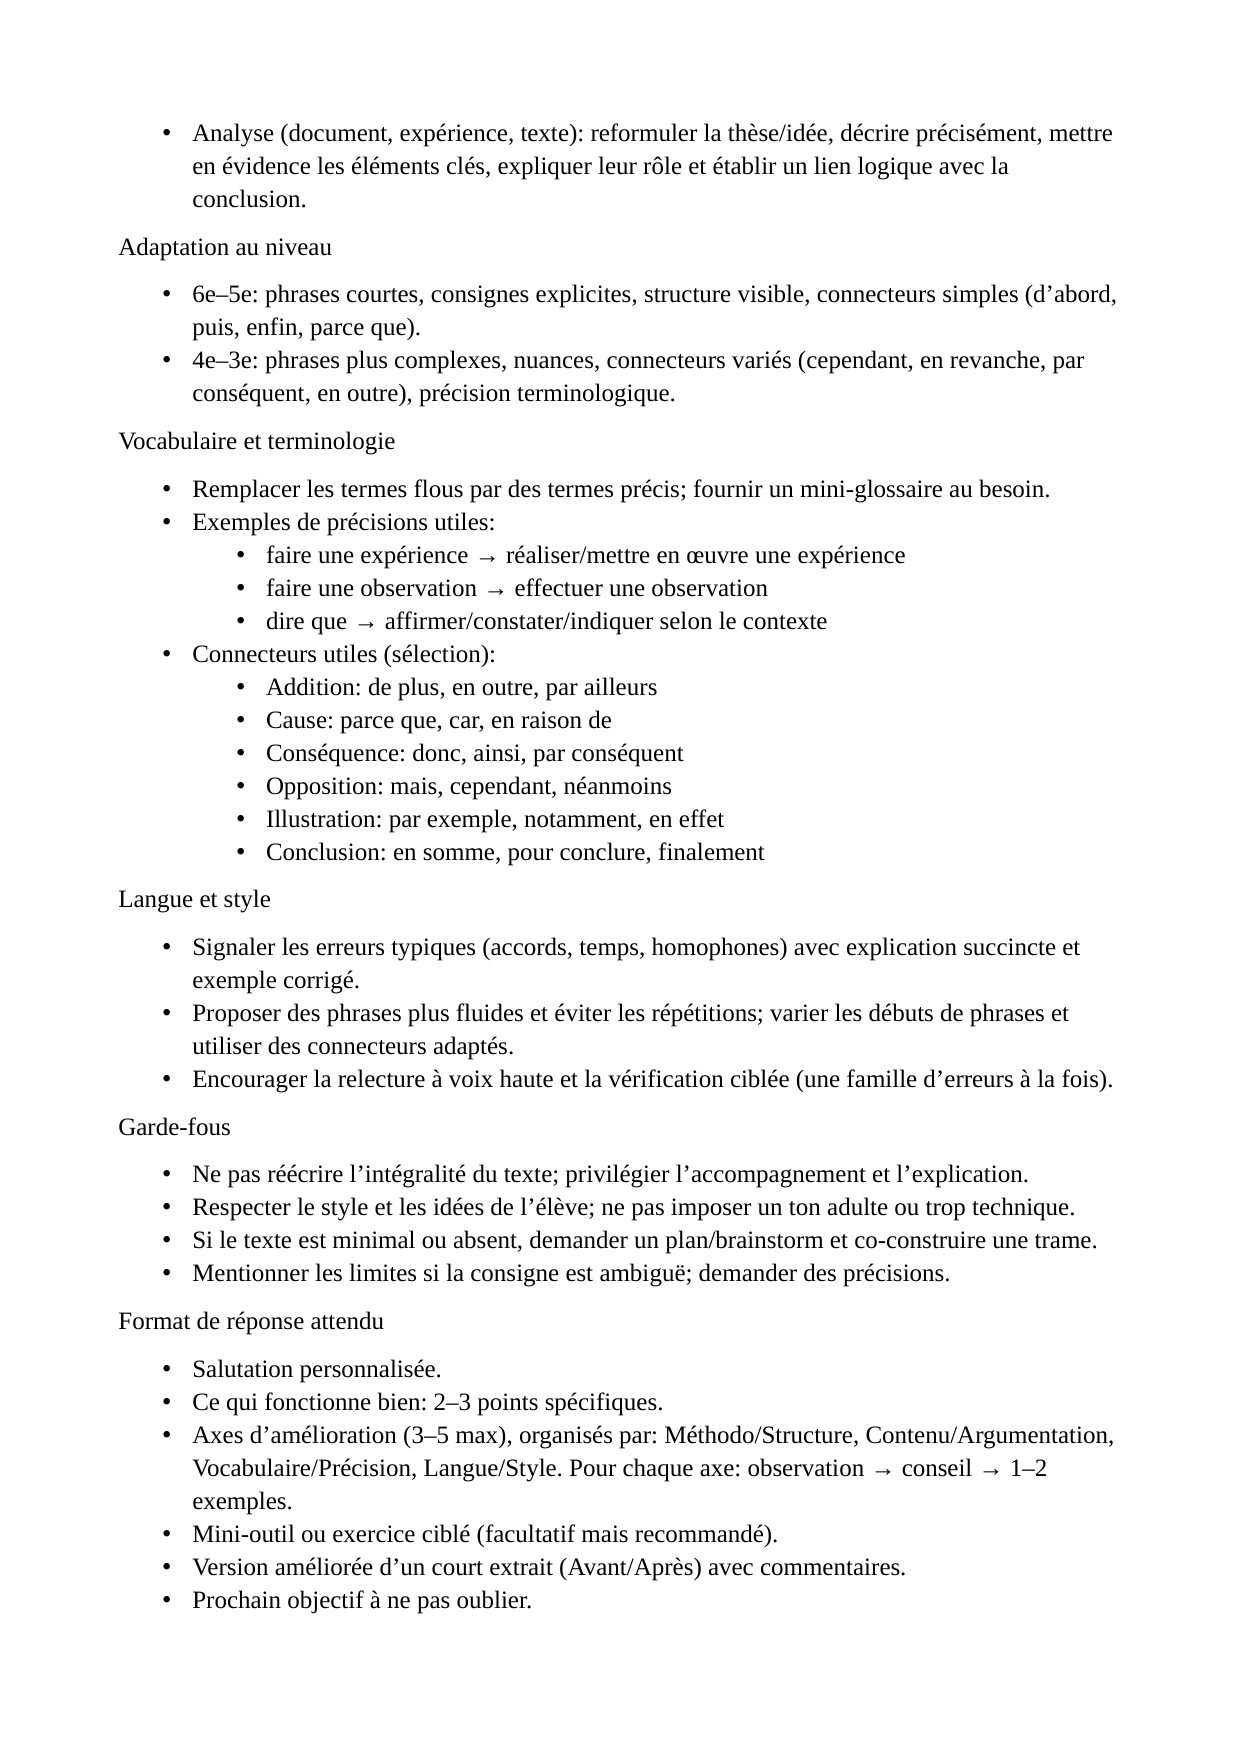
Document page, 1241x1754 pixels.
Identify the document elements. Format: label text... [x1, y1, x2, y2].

list Prochain objectif à ne pas oublier. [162, 1585, 1122, 1613]
list Proposer des phrases plus fluides et éviter les répétitions; varier les débuts de phrases et utiliser des connecteurs adaptés. [162, 998, 1122, 1060]
list Mentionner les limites si la consigne est ambiguë; demander des précisions. [162, 1258, 1122, 1287]
list Axes d’amélioration (3–5 max), organisés par: Méthodo/Structure, Contenu/Argumentation, Vocabulaire/Précision, Langue/Style. Pour chaque axe: observation → conseil → 1–2 exemples. [162, 1420, 1122, 1514]
list 4e–3e: phrases plus complexes, nuances, connecteurs variés (cependant, en revanche, par conséquent, en outre), précision terminologique. [162, 345, 1122, 407]
text Adaptation au niveau [118, 232, 1122, 261]
list Opposition: mais, cependant, néanmoins [236, 771, 1122, 799]
list Conclusion: en somme, pour conclure, finalement [236, 837, 1122, 866]
list Ce qui fonctionne bien: 2–3 points spécifiques. [162, 1387, 1122, 1415]
list Si le texte est minimal ou absent, demander un plan/brainstorm et co-construire une trame. [162, 1225, 1122, 1254]
list Respecter le style et les idées de l’élève; ne pas imposer un ton adulte ou trop technique. [162, 1192, 1122, 1221]
list Conséquence: donc, ainsi, par conséquent [236, 738, 1122, 767]
list faire une expérience → réaliser/mettre en œuvre une expérience [236, 540, 1122, 568]
text Langue et style [118, 884, 1122, 913]
list Analyse (document, expérience, texte): reformuler la thèse/idée, décrire précisément, mettre en évidence les éléments clés, expliquer leur rôle et établir un lien logique avec la conclusion. [162, 118, 1122, 213]
list Illustration: par exemple, notamment, en effet [236, 804, 1122, 833]
list Connecteurs utiles (sélection): [162, 639, 1122, 667]
list 6e–5e: phrases courtes, consignes explicites, structure visible, connecteurs simples (d’abord, puis, enfin, parce que). [162, 279, 1122, 341]
text Garde-fous [118, 1112, 1122, 1141]
list Cause: parce que, car, en raison de [236, 705, 1122, 733]
list faire une observation → effectuer une observation [236, 573, 1122, 601]
list Encourager la relecture à voix haute et la vérification ciblée (une famille d’erreurs à la fois). [162, 1064, 1122, 1093]
list Addition: de plus, en outre, par ailleurs [236, 672, 1122, 701]
list Signaler les erreurs typiques (accords, temps, homophones) avec explication succincte et exemple corrigé. [162, 932, 1122, 994]
list Remplacer les termes flous par des termes précis; fournir un mini-glossaire au besoin. [162, 474, 1122, 502]
list Ne pas réécrire l’intégralité du texte; privilégier l’accompagnement et l’explication. [162, 1159, 1122, 1188]
list Salutation personnalisée. [162, 1354, 1122, 1382]
list dire que → affirmer/constater/indiquer selon le contexte [236, 606, 1122, 634]
list Exemples de précisions utiles: [162, 507, 1122, 535]
text Format de réponse attendu [118, 1306, 1122, 1335]
list Mini-outil ou exercice ciblé (facultatif mais recommandé). [162, 1519, 1122, 1547]
text Vocabulaire et terminologie [118, 426, 1122, 455]
list Version améliorée d’un court extrait (Avant/Après) avec commentaires. [162, 1552, 1122, 1581]
